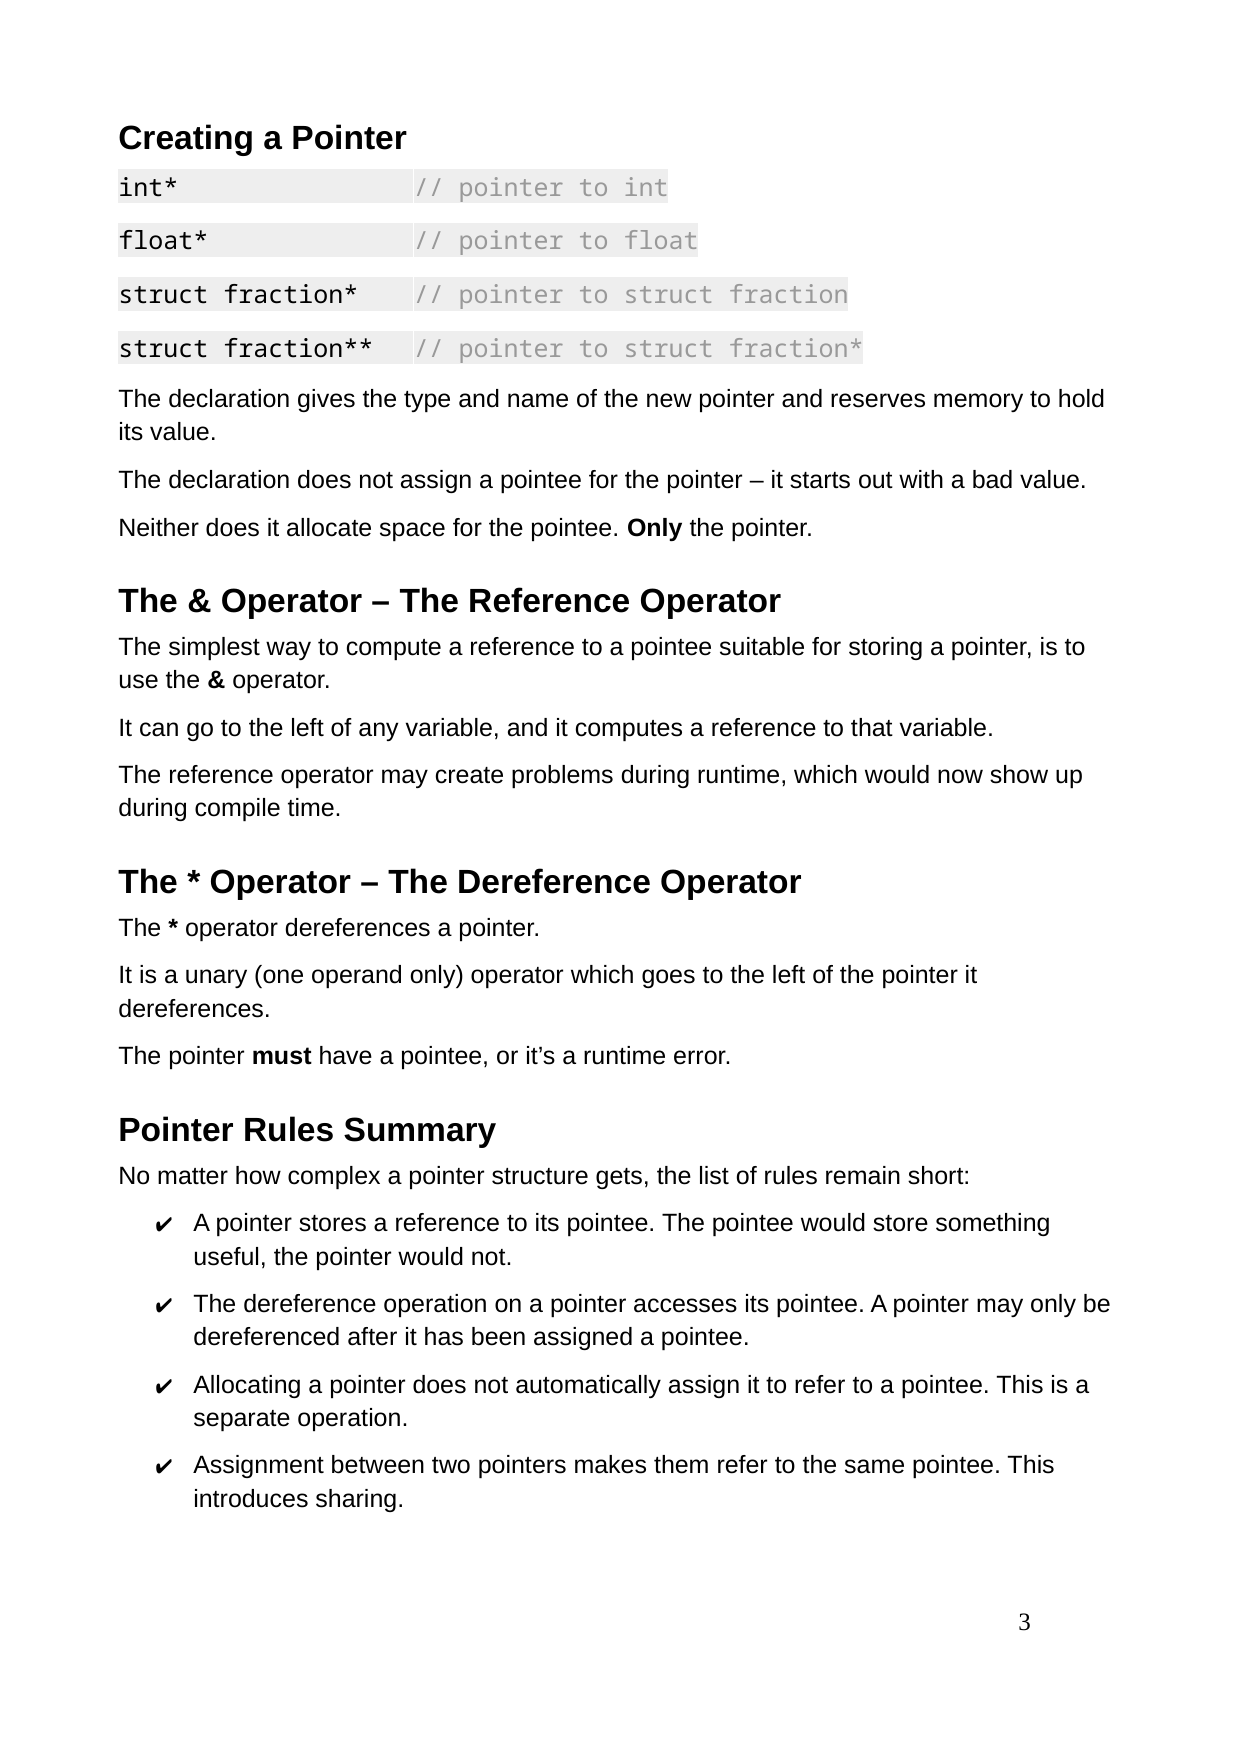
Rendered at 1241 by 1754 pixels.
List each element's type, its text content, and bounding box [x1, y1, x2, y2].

text float* // pointer to float [118, 223, 1122, 257]
text struct fraction** // pointer to struct fraction* [118, 331, 1122, 364]
text The * operator dereferences a pointer. [118, 913, 1122, 942]
list A pointer stores a reference to its pointee. The pointee would store something useful, the pointer would not. [156, 1208, 1122, 1270]
list The dereference operation on a pointer accesses its pointee. A pointer may only be dereferenced after it has been assigned a pointee. [156, 1289, 1122, 1351]
list Assignment between two pointers makes them refer to the same pointee. This introduces sharing. [156, 1451, 1122, 1512]
text The declaration gives the type and name of the new pointer and reserves memory to hold its value. [118, 384, 1122, 446]
text The pointer must have a pointee, or it’s a runtime error. [118, 1041, 1122, 1070]
subtitle Creating a Pointer [118, 118, 1122, 157]
subtitle Pointer Rules Summary [118, 1109, 1122, 1148]
text The reference operator may create problems during runtime, which would now show up during compile time. [118, 760, 1122, 822]
text The declaration does not assign a pointee for the pointer – it starts out with a bad value. [118, 465, 1122, 494]
text The simplest way to compute a reference to a pointee suitable for storing a pointer, is to use the & operator. [118, 632, 1122, 694]
text Neither does it allocate space for the pointee. Only the pointer. [118, 512, 1122, 541]
subtitle The * Operator – The Dereference Operator [118, 862, 1122, 900]
text It can go to the left of any variable, and it computes a reference to that variable. [118, 713, 1122, 741]
list Allocating a pointer does not automatically assign it to refer to a pointee. This is a separate operation. [156, 1370, 1122, 1432]
text struct fraction* // pointer to struct fraction [118, 277, 1122, 311]
text int* // pointer to int [118, 169, 1122, 203]
subtitle The & Operator – The Reference Operator [118, 581, 1122, 619]
text It is a unary (one operand only) operator which goes to the left of the pointer it dereferences. [118, 961, 1122, 1022]
text No matter how complex a pointer structure gets, the list of rules remain short: [118, 1161, 1122, 1189]
